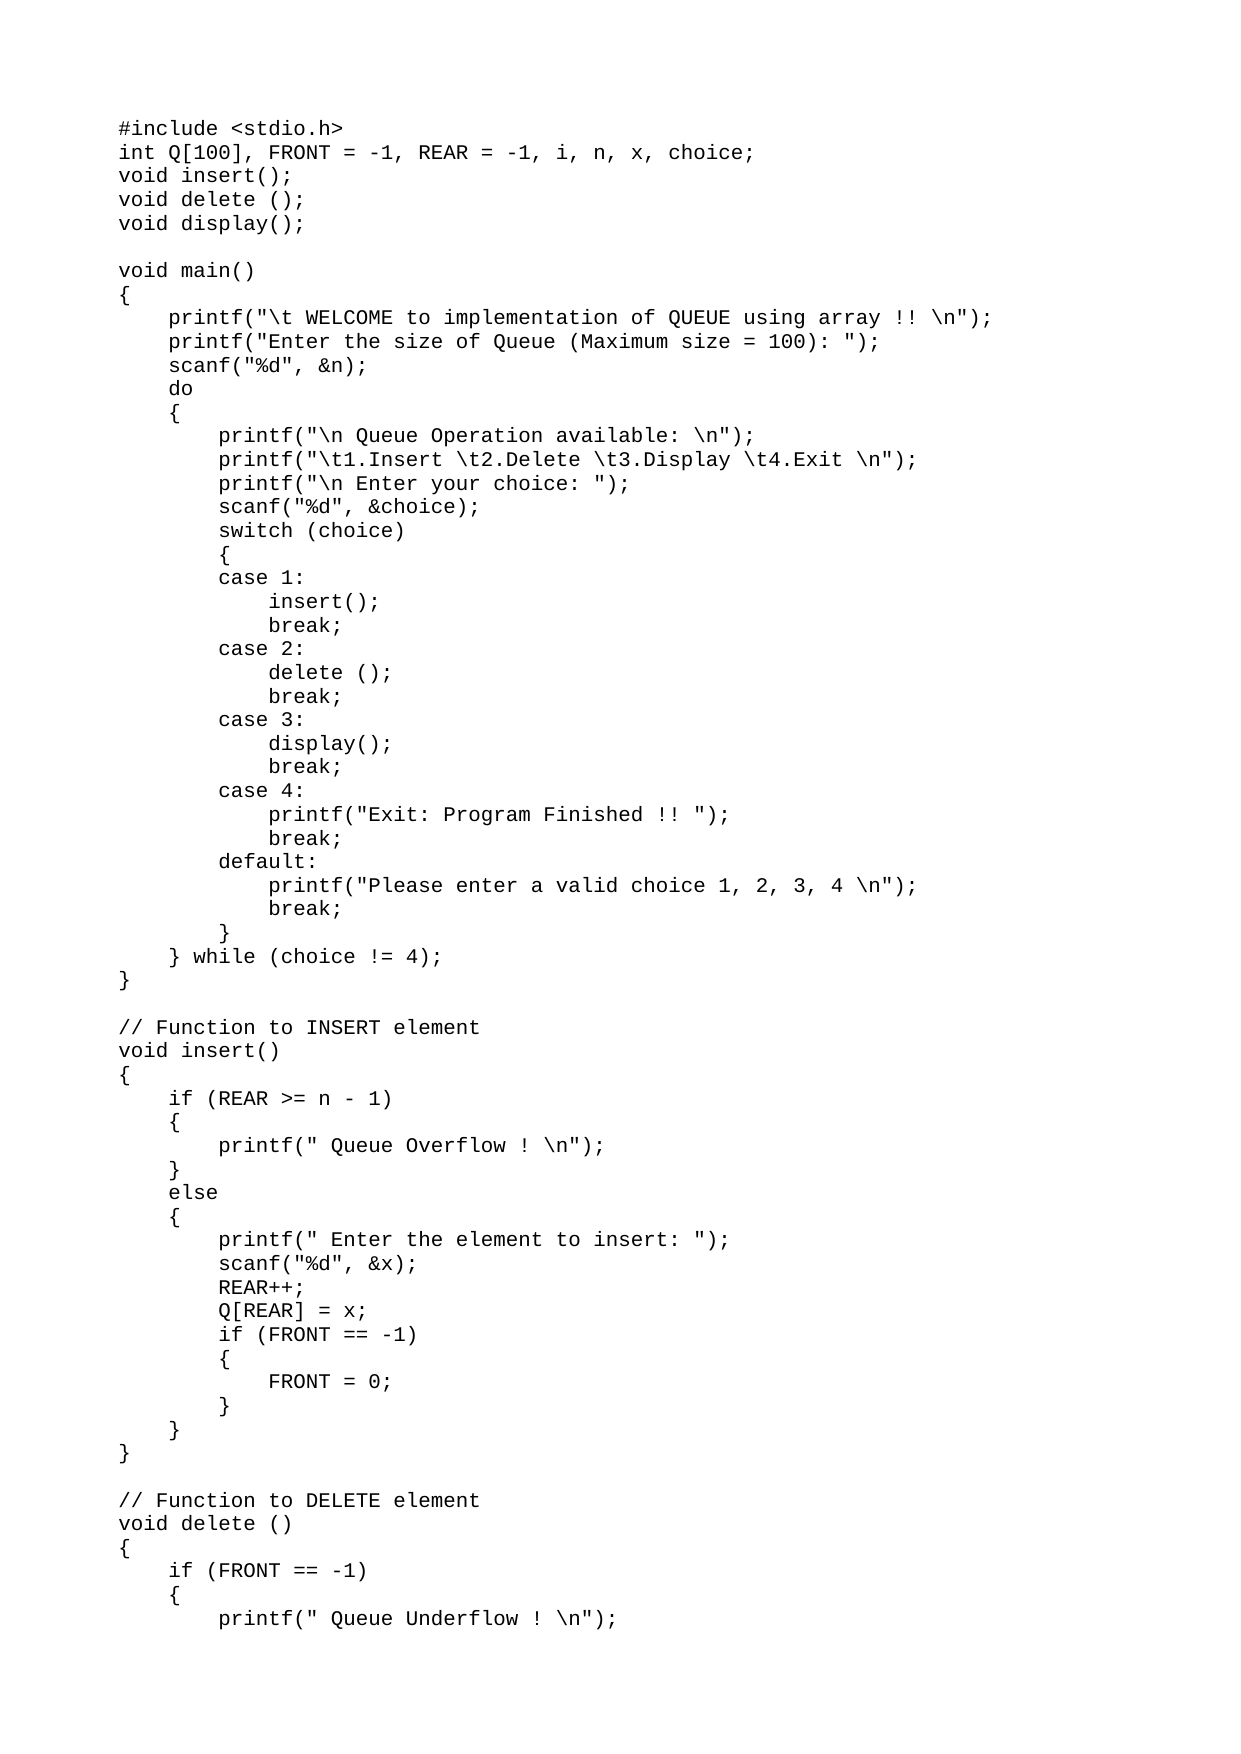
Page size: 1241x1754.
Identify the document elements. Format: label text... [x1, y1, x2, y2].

text printf("\t1.Insert \t2.Delete \t3.Display \t4.Exit \n"); [118, 449, 1122, 473]
text do [118, 378, 1122, 402]
text printf(" Queue Overflow ! \n"); [118, 1135, 1122, 1158]
text scanf("%d", &x); [118, 1253, 1122, 1277]
text { [118, 544, 1122, 567]
text printf("\n Queue Operation available: \n"); [118, 426, 1122, 449]
text break; [118, 615, 1122, 638]
text Q[REAR] = x; [118, 1300, 1122, 1324]
text { [118, 1111, 1122, 1135]
text break; [118, 827, 1122, 851]
text if (FRONT == -1) [118, 1324, 1122, 1348]
text { [118, 1584, 1122, 1608]
text // Function to DELETE element [118, 1489, 1122, 1513]
text } [118, 1158, 1122, 1182]
text } while (choice != 4); [118, 946, 1122, 969]
text printf("Enter the size of Queue (Maximum size = 100): "); [118, 331, 1122, 354]
text #include <stdio.h> [118, 118, 1122, 142]
text break; [118, 898, 1122, 922]
text int Q[100], FRONT = -1, REAR = -1, i, n, x, choice; [118, 142, 1122, 165]
text FRONT = 0; [118, 1371, 1122, 1395]
text case 2: [118, 638, 1122, 662]
text printf(" Enter the element to insert: "); [118, 1229, 1122, 1253]
text void insert() [118, 1040, 1122, 1064]
text void delete (); [118, 189, 1122, 213]
text { [118, 402, 1122, 426]
text } [118, 1442, 1122, 1466]
text } [118, 1395, 1122, 1419]
text } [118, 922, 1122, 946]
text case 4: [118, 780, 1122, 804]
text scanf("%d", &n); [118, 354, 1122, 378]
text { [118, 284, 1122, 307]
text { [118, 1206, 1122, 1229]
text scanf("%d", &choice); [118, 496, 1122, 520]
text void insert(); [118, 165, 1122, 189]
text printf(" Queue Underflow ! \n"); [118, 1608, 1122, 1631]
text break; [118, 686, 1122, 709]
text REAR++; [118, 1277, 1122, 1300]
text default: [118, 851, 1122, 875]
text void main() [118, 260, 1122, 284]
text printf("Please enter a valid choice 1, 2, 3, 4 \n"); [118, 875, 1122, 898]
text } [118, 969, 1122, 993]
text // Function to INSERT element [118, 1017, 1122, 1040]
text delete (); [118, 662, 1122, 686]
text break; [118, 757, 1122, 780]
text void display(); [118, 213, 1122, 236]
text switch (choice) [118, 520, 1122, 544]
text if (REAR >= n - 1) [118, 1088, 1122, 1111]
text case 1: [118, 567, 1122, 591]
text } [118, 1419, 1122, 1442]
text else [118, 1182, 1122, 1206]
text display(); [118, 733, 1122, 757]
text { [118, 1348, 1122, 1371]
text printf("Exit: Program Finished !! "); [118, 804, 1122, 827]
text void delete () [118, 1513, 1122, 1537]
text { [118, 1537, 1122, 1561]
text { [118, 1064, 1122, 1088]
text if (FRONT == -1) [118, 1561, 1122, 1584]
text printf("\t WELCOME to implementation of QUEUE using array !! \n"); [118, 307, 1122, 331]
text insert(); [118, 591, 1122, 615]
text case 3: [118, 709, 1122, 733]
text printf("\n Enter your choice: "); [118, 473, 1122, 496]
